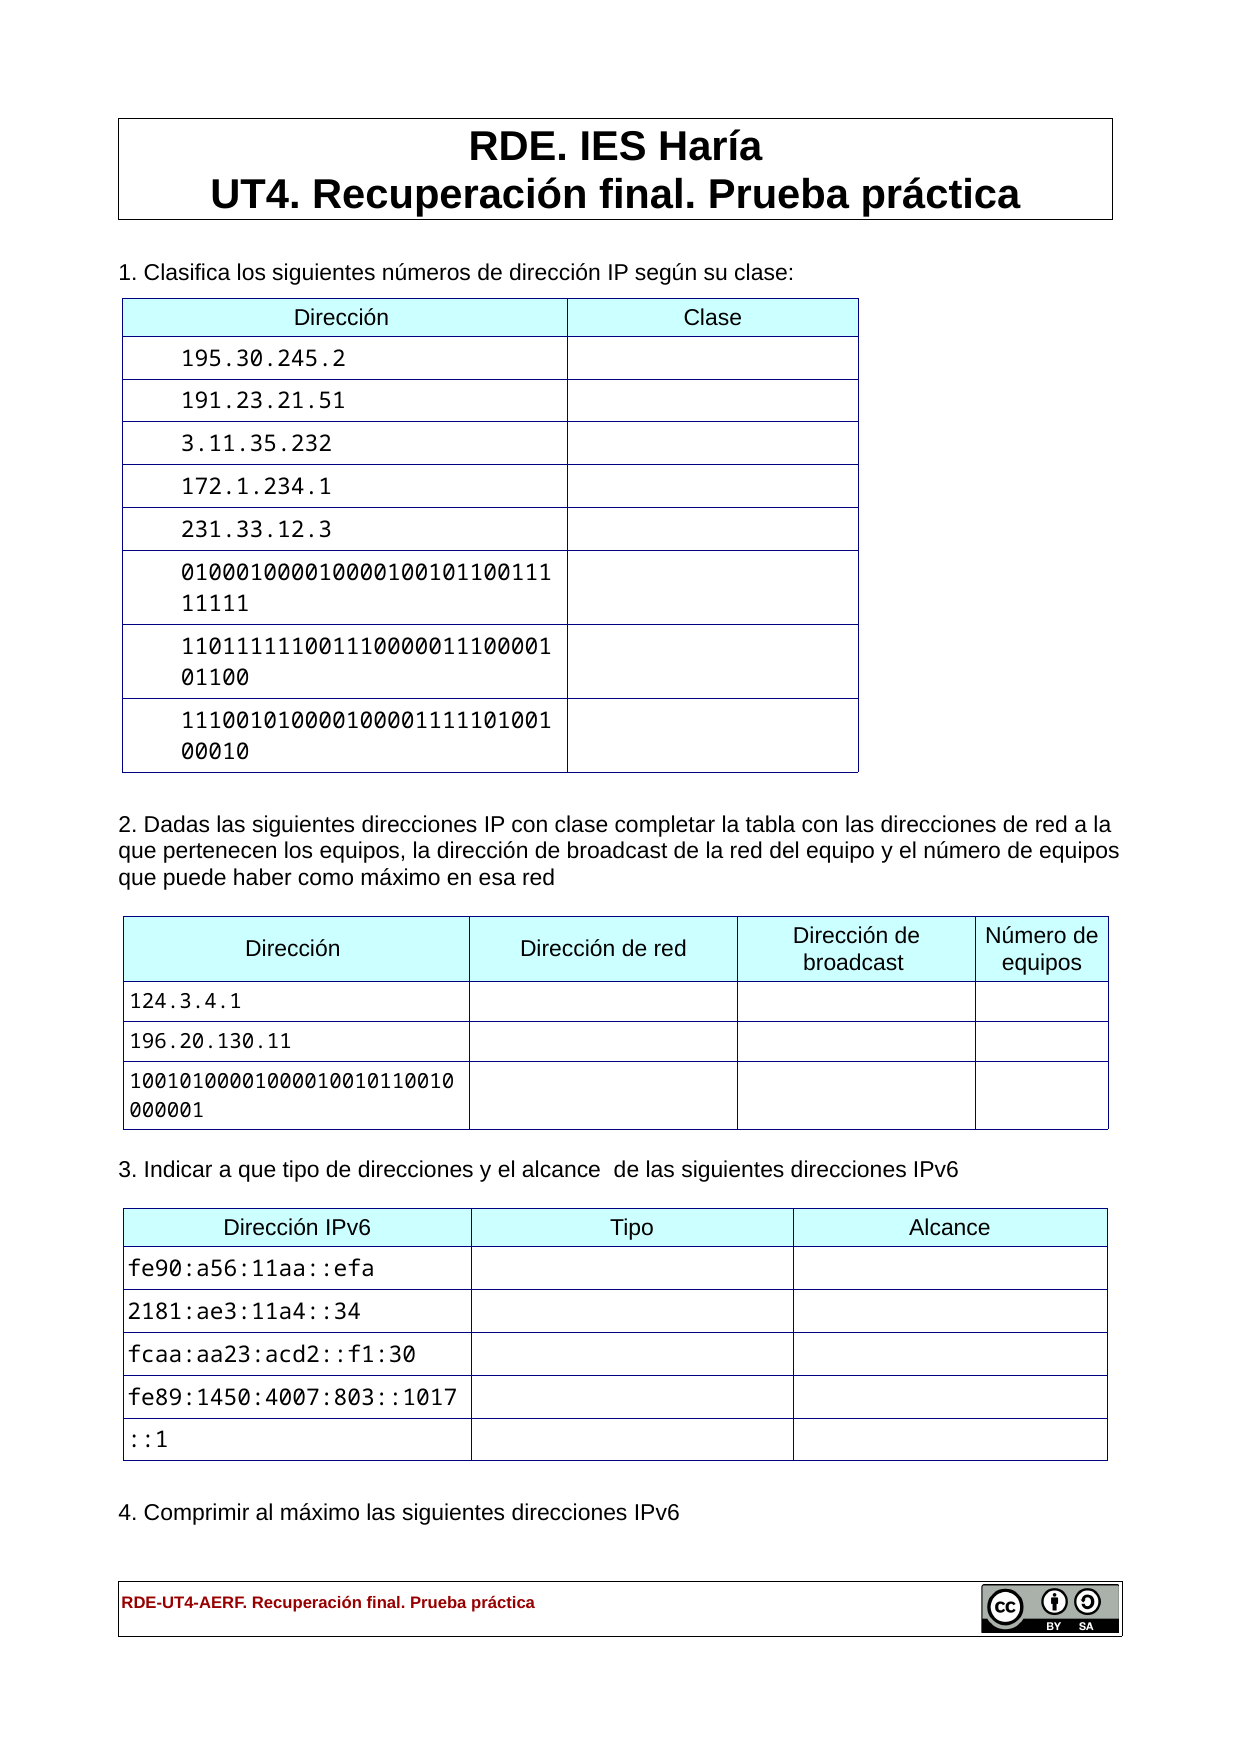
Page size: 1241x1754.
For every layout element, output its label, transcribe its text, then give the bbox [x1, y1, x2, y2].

table_cell [472, 1247, 793, 1289]
table_cell 124.3.4.1 [124, 982, 469, 1021]
table_cell [568, 699, 858, 772]
table_cell [472, 1290, 793, 1332]
table_cell 01000100001000010010110011111111 [123, 551, 567, 624]
table_header Tipo [472, 1209, 793, 1246]
table_cell fe89:1450:4007:803::1017 [124, 1376, 471, 1417]
table_cell 191.23.21.51 [123, 380, 567, 421]
table_cell 10010100001000010010110010000001 [124, 1062, 469, 1129]
table_cell [738, 1022, 975, 1061]
text 1. Clasifica los siguientes números de dirección IP según su clase: [118, 259, 1122, 285]
table_cell [794, 1376, 1107, 1417]
text 4. Comprimir al máximo las siguientes direcciones IPv6 [118, 1499, 1122, 1526]
table_cell [472, 1333, 793, 1375]
table_cell [472, 1376, 793, 1417]
table_header Dirección de red [470, 917, 737, 981]
table_cell ::1 [124, 1419, 471, 1460]
table_cell [568, 551, 858, 624]
text RDE. IES Haría [119, 119, 1112, 166]
table_cell 3.11.35.232 [123, 422, 567, 464]
text 3. Indicar a que tipo de direcciones y el alcance de las siguientes direcciones IPv6 [118, 1156, 1122, 1182]
table_cell [568, 465, 858, 507]
table_cell 196.20.130.11 [124, 1022, 469, 1061]
table_cell [568, 508, 858, 550]
table_header Dirección IPv6 [124, 1209, 471, 1246]
table_cell 11100101000010000111110100100010 [123, 699, 567, 772]
table_cell [568, 380, 858, 421]
picture [981, 1584, 1119, 1633]
table_cell 172.1.234.1 [123, 465, 567, 507]
table_cell [976, 1062, 1108, 1129]
table_cell 2181:ae3:11a4::34 [124, 1290, 471, 1332]
table_cell [738, 1062, 975, 1129]
text UT4. Recuperación final. Prueba práctica [119, 166, 1112, 219]
table_cell [794, 1247, 1107, 1289]
table_cell 195.30.245.2 [123, 337, 567, 379]
table_cell [568, 625, 858, 698]
table_header Clase [568, 299, 858, 336]
table_cell [472, 1419, 793, 1460]
table_header Dirección [124, 917, 469, 981]
table_cell [976, 982, 1108, 1021]
table_cell 231.33.12.3 [123, 508, 567, 550]
table_cell [738, 982, 975, 1021]
table_cell [794, 1419, 1107, 1460]
table_cell [568, 422, 858, 464]
table_cell [794, 1290, 1107, 1332]
table_cell fe90:a56:11aa::efa [124, 1247, 471, 1289]
table_header Número de equipos [976, 917, 1108, 981]
table_cell [794, 1333, 1107, 1375]
table_cell [568, 337, 858, 379]
table_cell [470, 982, 737, 1021]
table_header Dirección [123, 299, 567, 336]
table_cell fcaa:aa23:acd2::f1:30 [124, 1333, 471, 1375]
table_cell [470, 1022, 737, 1061]
table_cell [470, 1062, 737, 1129]
text 2. Dadas las siguientes direcciones IP con clase completar la tabla con las direcciones de red a la que pertenecen los equipos, la dirección de broadcast de la red del equipo y el número de equipos que puede haber como máximo en esa red [118, 811, 1122, 890]
table_header Alcance [794, 1209, 1107, 1246]
table_header Dirección de broadcast [738, 917, 975, 981]
table_cell 11011111100111000001110000101100 [123, 625, 567, 698]
table_cell [976, 1022, 1108, 1061]
